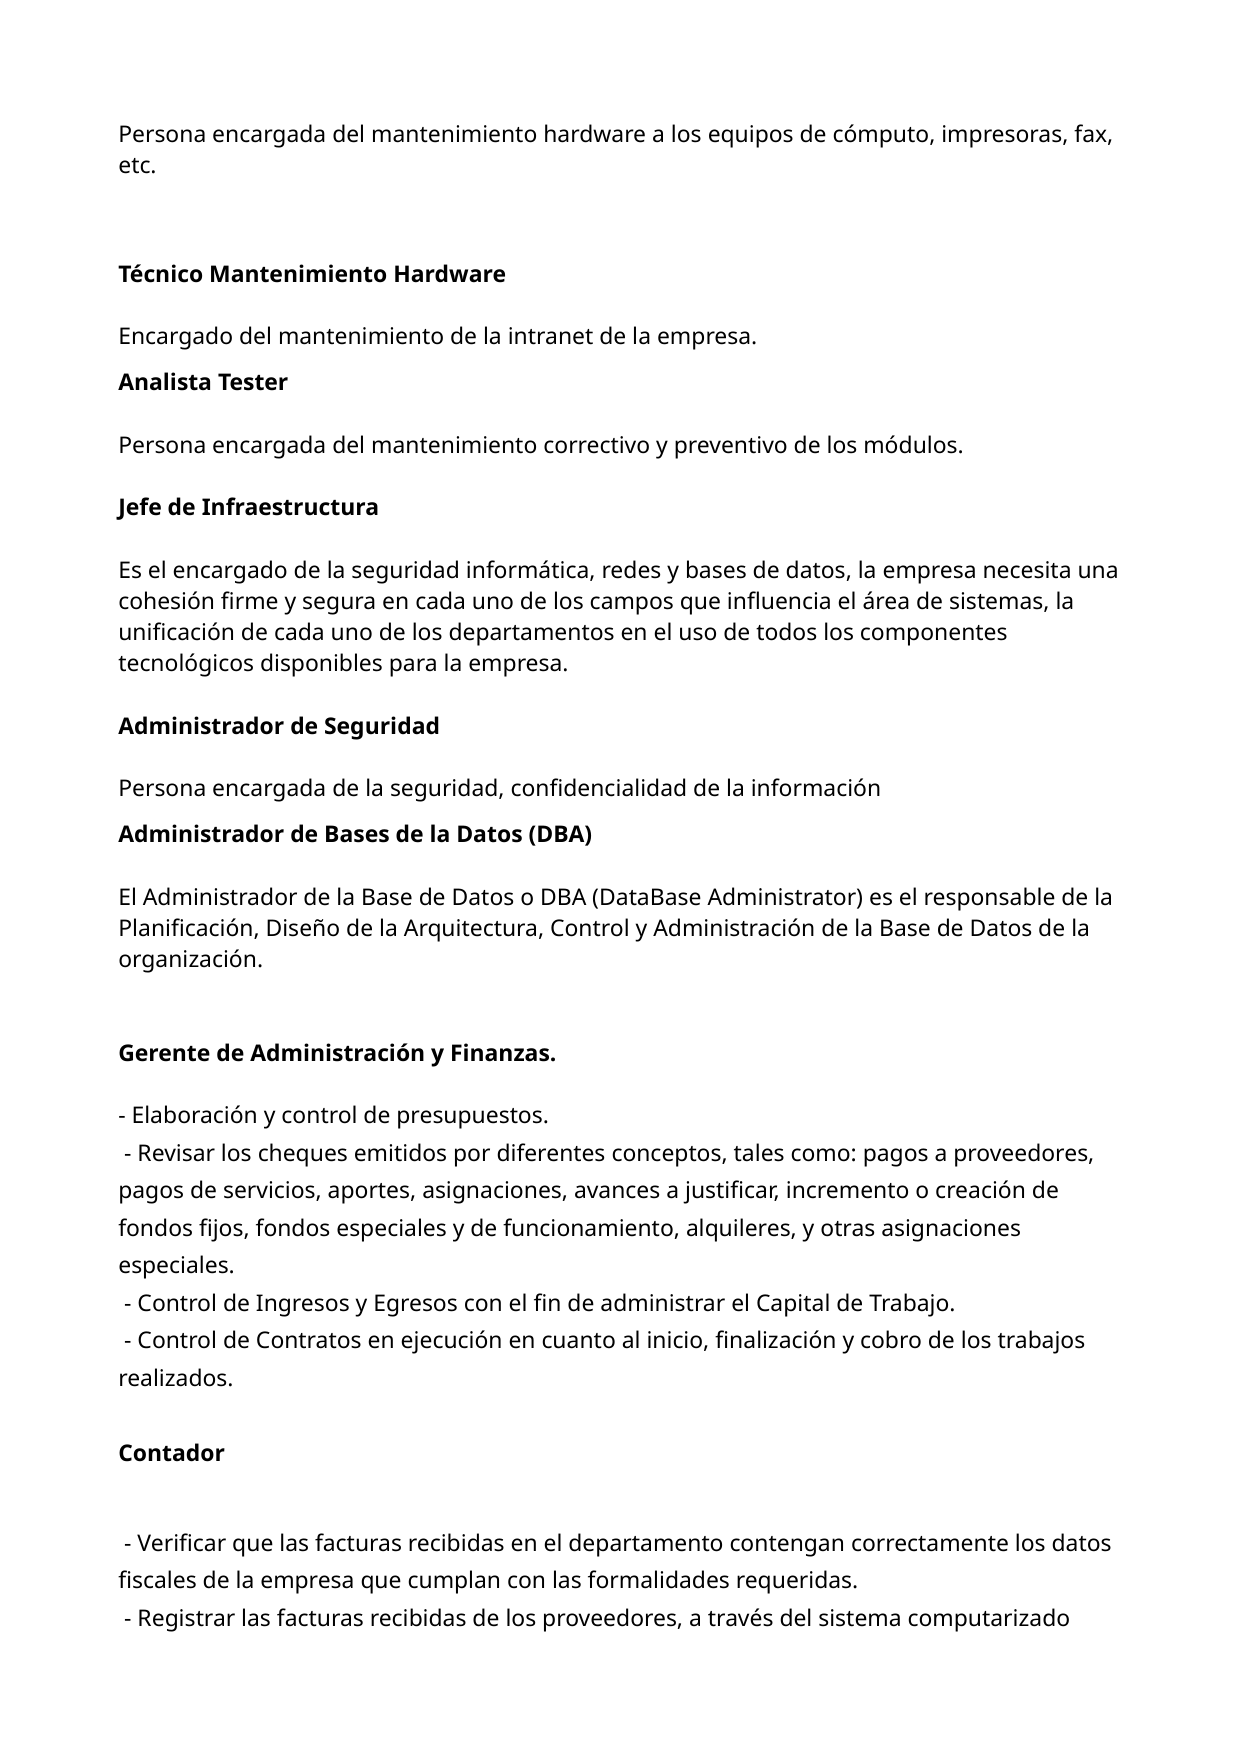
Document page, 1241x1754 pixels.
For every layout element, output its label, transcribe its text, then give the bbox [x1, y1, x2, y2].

text - Verificar que las facturas recibidas en el departamento contengan correctamente los datos fiscales de la empresa que cumplan con las formalidades requeridas. - Registrar las facturas recibidas de los proveedores, a través del sistema computarizado [118, 1489, 1122, 1633]
text Administrador de Bases de la Datos (DBA) El Administrador de la Base de Datos o DBA (DataBase Administrator) es el responsable de la Planificación, Diseño de la Arquitectura, Control y Administración de la Base de Datos de la organización. [118, 818, 1122, 974]
text Técnico Mantenimiento Hardware Encargado del mantenimiento de la intranet de la empresa. [118, 195, 1122, 351]
text Persona encargada del mantenimiento hardware a los equipos de cómputo, impresoras, fax, etc. [118, 118, 1122, 181]
text Gerente de Administración y Finanzas. [118, 1037, 1122, 1099]
text - Elaboración y control de presupuestos. - Revisar los cheques emitidos por diferentes conceptos, tales como: pagos a proveedores, pagos de servicios, aportes, asignaciones, avances a justificar, incremento o creación de fondos fijos, fondos especiales y de funcionamiento, alquileres, y otras asignaciones especiales. - Control de Ingresos y Egresos con el fin de administrar el Capital de Trabajo. - Control de Contratos en ejecución en cuanto al inicio, finalización y cobro de los trabajos realizados. Contador [118, 1099, 1122, 1468]
text Analista Tester Persona encargada del mantenimiento correctivo y preventivo de los módulos. Jefe de Infraestructura Es el encargado de la seguridad informática, redes y bases de datos, la empresa necesita una cohesión firme y segura en cada uno de los campos que influencia el área de sistemas, la unificación de cada uno de los departamentos en el uso de todos los componentes tecnológicos disponibles para la empresa. Administrador de Seguridad Persona encargada de la seguridad, confidencialidad de la información [118, 366, 1122, 803]
